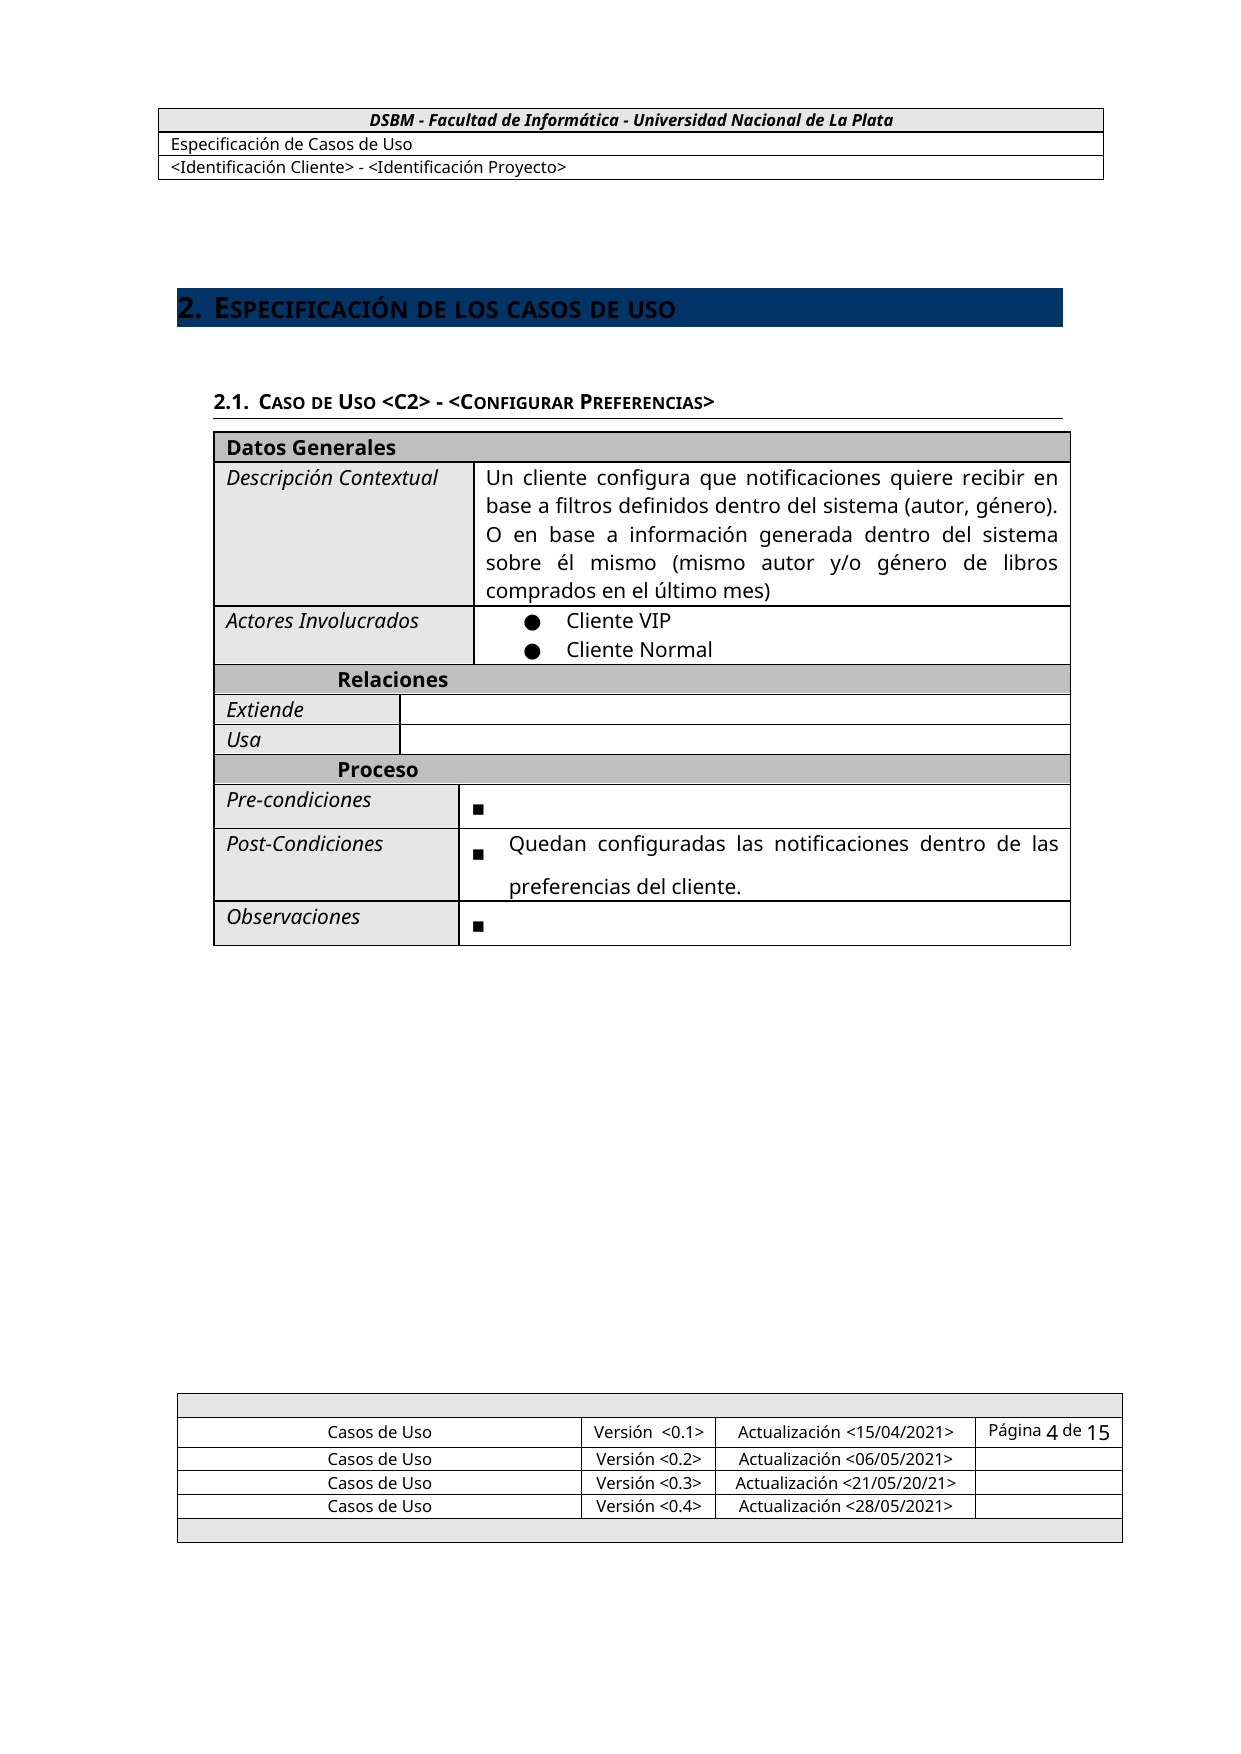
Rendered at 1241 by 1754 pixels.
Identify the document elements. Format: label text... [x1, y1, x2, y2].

table_cell Usa [215, 725, 399, 753]
table_cell [401, 695, 1070, 723]
subtitle Caso de Uso <C2> - <Configurar Preferencias> [213, 387, 1063, 418]
table_cell [460, 902, 1070, 945]
table_cell Cliente VIP Cliente Normal [475, 607, 1070, 663]
table_cell Descripción Contextual [215, 463, 473, 605]
table_cell Pre-condiciones [215, 785, 458, 828]
table_cell Un cliente configura que notificaciones quiere recibir en base a filtros definidos dentro del sistema (autor, género). O en base a información generada dentro del sistema sobre él mismo (mismo autor y/o género de libros comprados en el último mes) [475, 463, 1070, 605]
table_cell Observaciones [215, 902, 458, 945]
table_cell [401, 725, 1070, 753]
table_cell Actores Involucrados [215, 607, 473, 663]
table_cell Post-Condiciones [215, 829, 458, 900]
table_header Datos Generales [215, 433, 1070, 461]
subtitle Especificación de los casos de uso [177, 288, 1063, 327]
table_cell Proceso [215, 755, 1070, 783]
table_cell Relaciones [215, 665, 1070, 693]
table_cell Quedan configuradas las notificaciones dentro de las preferencias del cliente. [460, 829, 1070, 900]
table_cell Extiende [215, 695, 399, 723]
table_cell [460, 785, 1070, 828]
